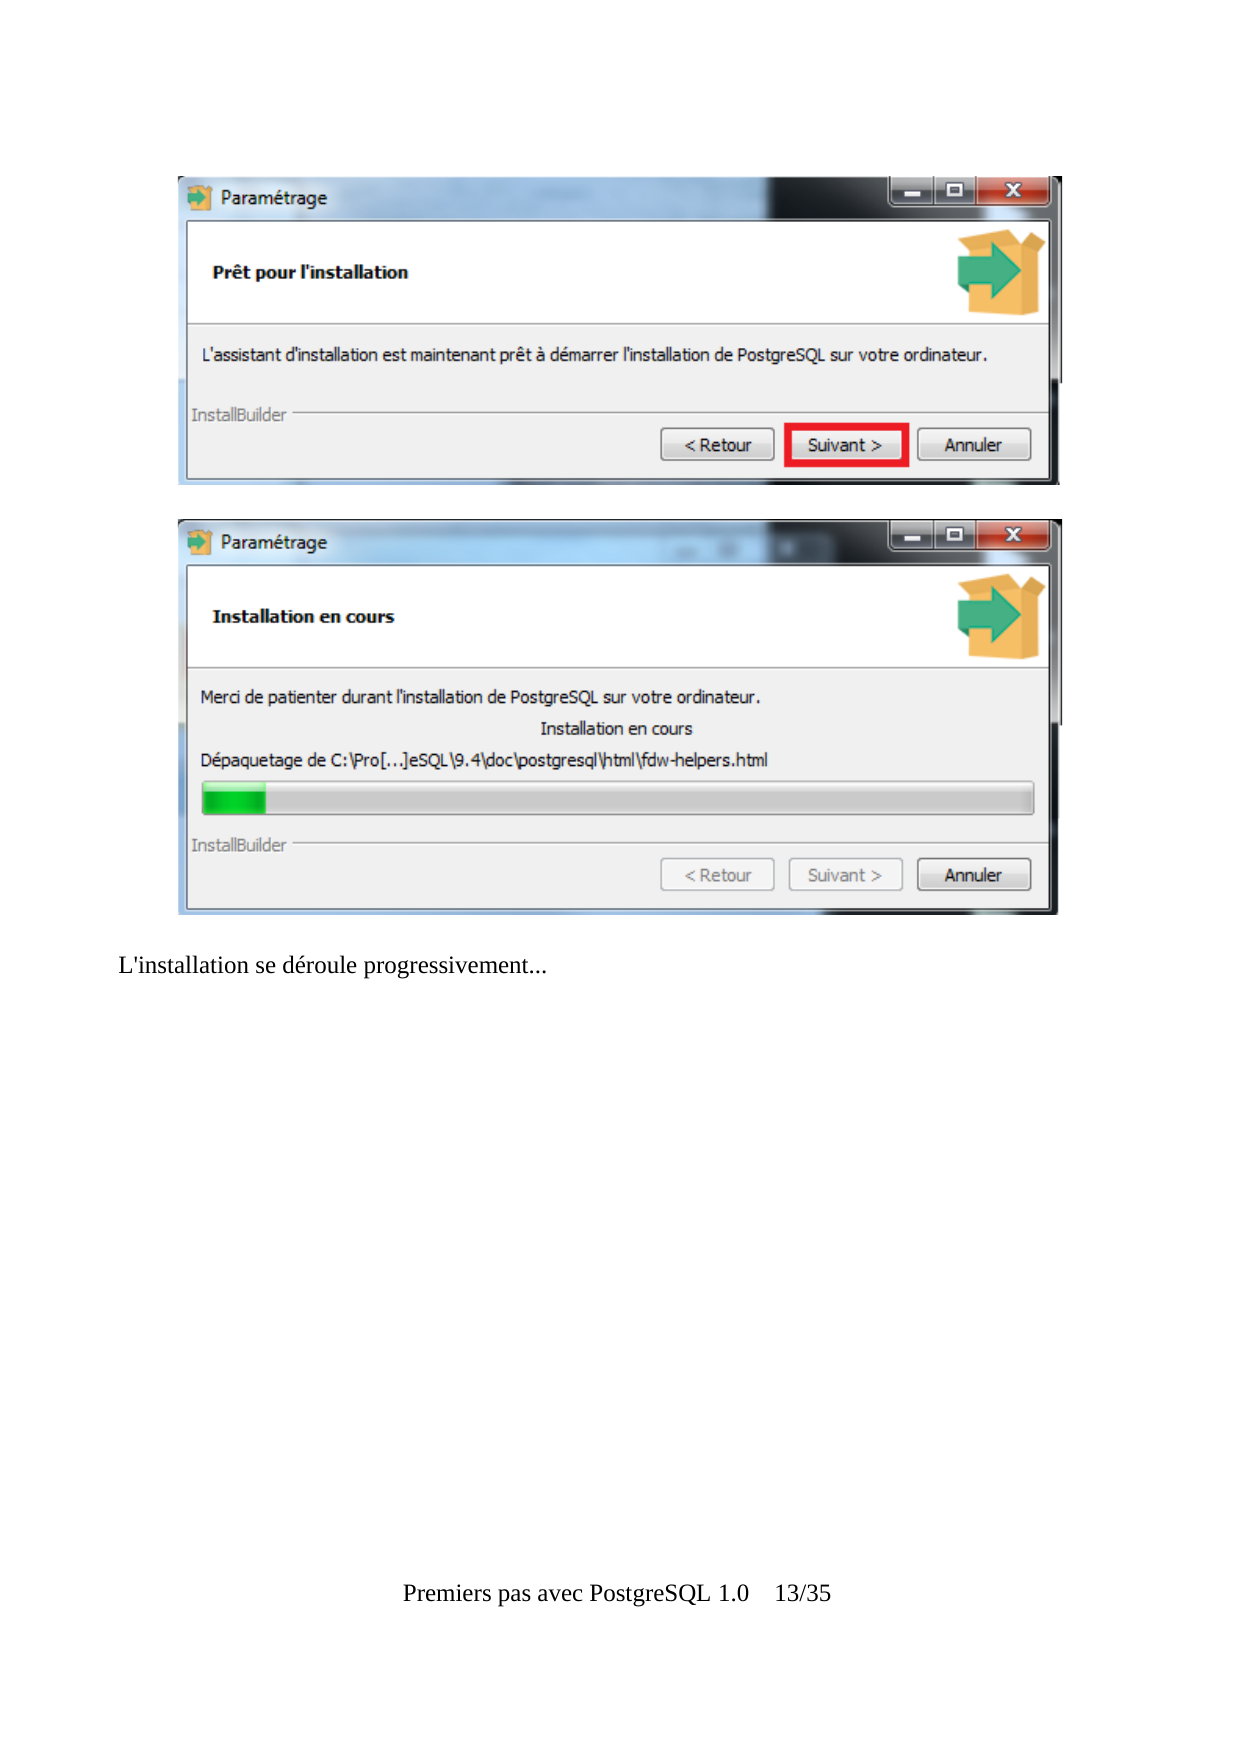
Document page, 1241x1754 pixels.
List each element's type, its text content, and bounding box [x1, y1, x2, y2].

text L'installation se déroule progressivement... [118, 950, 1122, 979]
